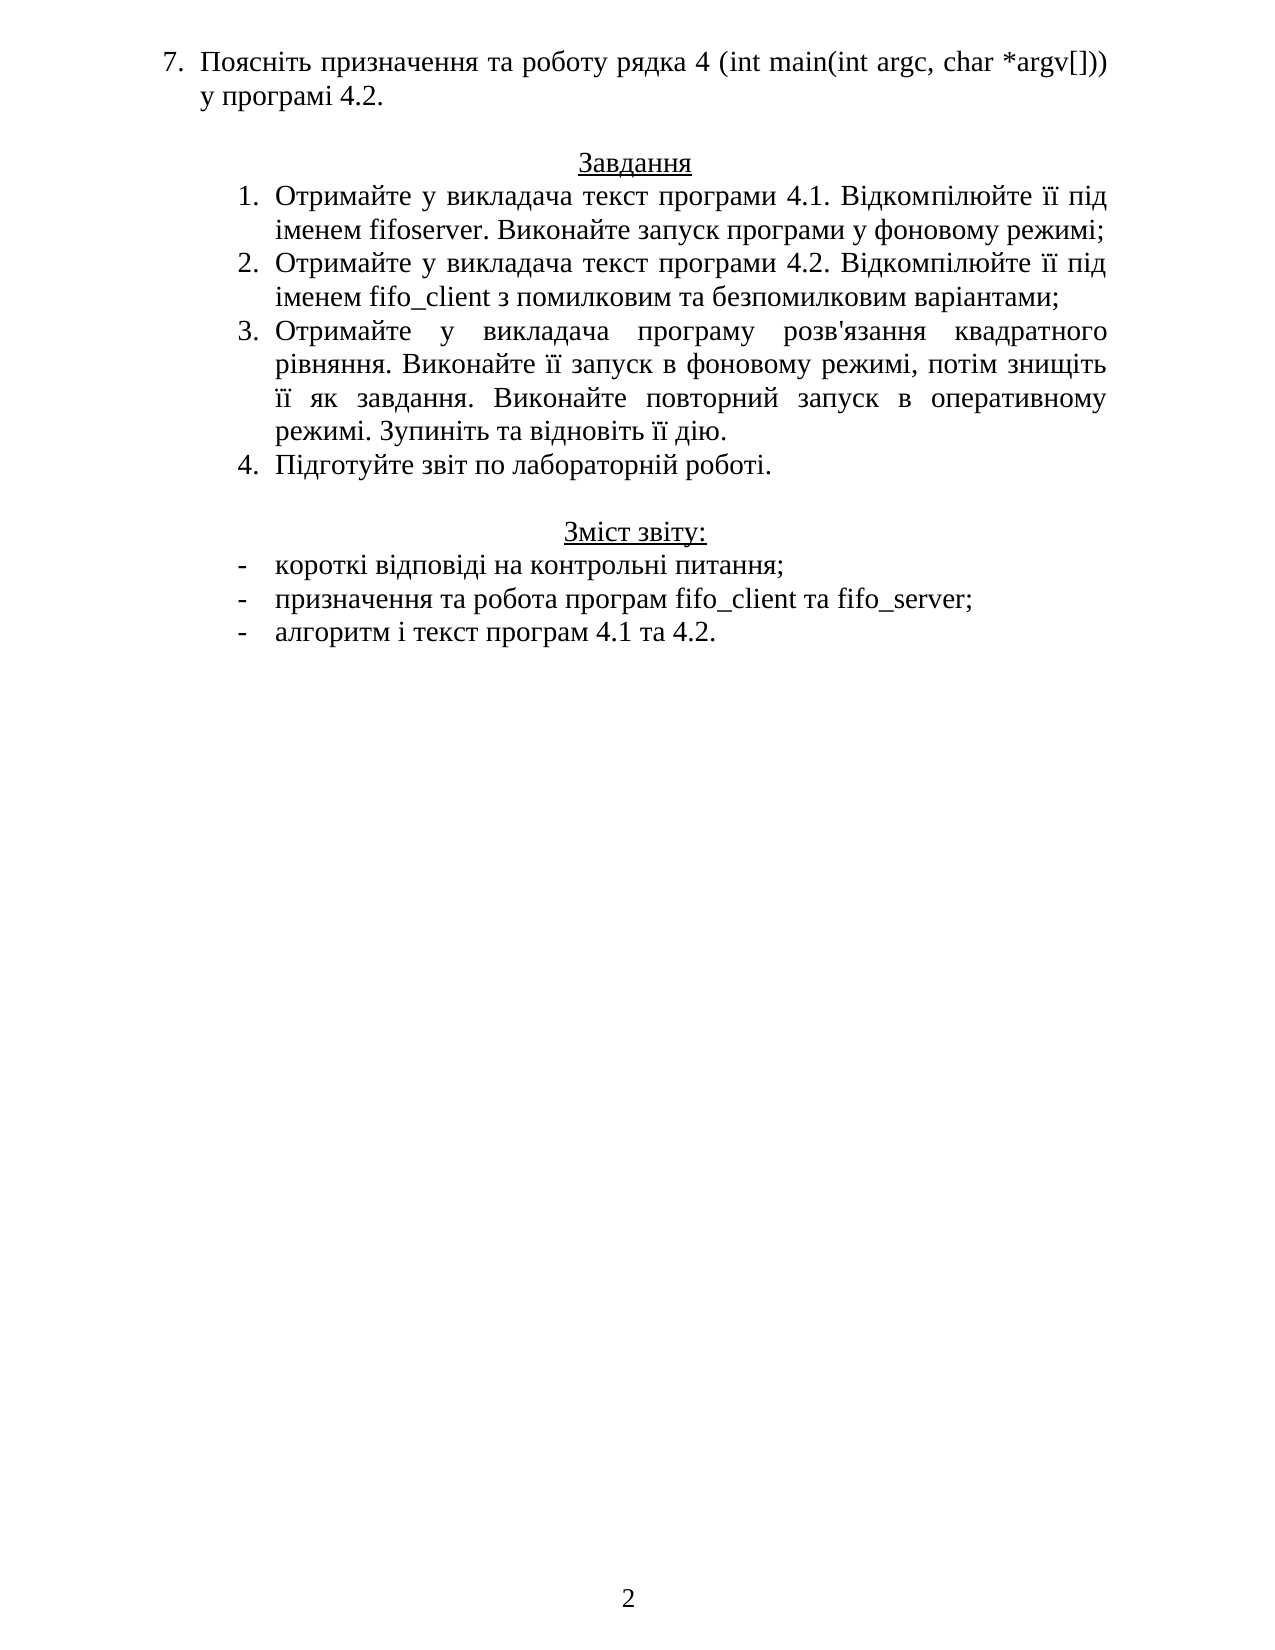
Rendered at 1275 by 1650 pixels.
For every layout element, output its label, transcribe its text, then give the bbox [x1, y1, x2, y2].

list Підготуйте звіт по лабораторній роботі. [237, 447, 1107, 480]
list Поясніть призначення та роботу рядка 4 (int main(int argc, char *argv[])) у програмі 4.2. [162, 44, 1107, 111]
list Отримайте у викладача текст програми 4.2. Відкомпілюйте її під іменем fifo_client з помилковим та безпомилковим варіантами; [237, 246, 1107, 313]
text Завдання [162, 145, 1107, 178]
list короткі відповіді на контрольні питання; [237, 547, 1107, 581]
list призначення та робота програм fifo_client та fifo_server; [237, 581, 1107, 614]
text Зміст звіту: [162, 514, 1107, 547]
list алгоритм і текст програм 4.1 та 4.2. [237, 614, 1107, 648]
list Отримайте у викладача програму розв'язання квадрат­ного рівняння. Виконайте її запуск в фоновому режимі, потім знищіть її як завдання. Виконайте повторний запуск в оперативному режимі. Зупиніть та відновіть її дію. [237, 313, 1107, 447]
list Отримайте у викладача текст програми 4.1. Відком­пілюйте її під іменем fifoserver. Виконайте запуск програми у фоновому режимі; [237, 178, 1107, 246]
